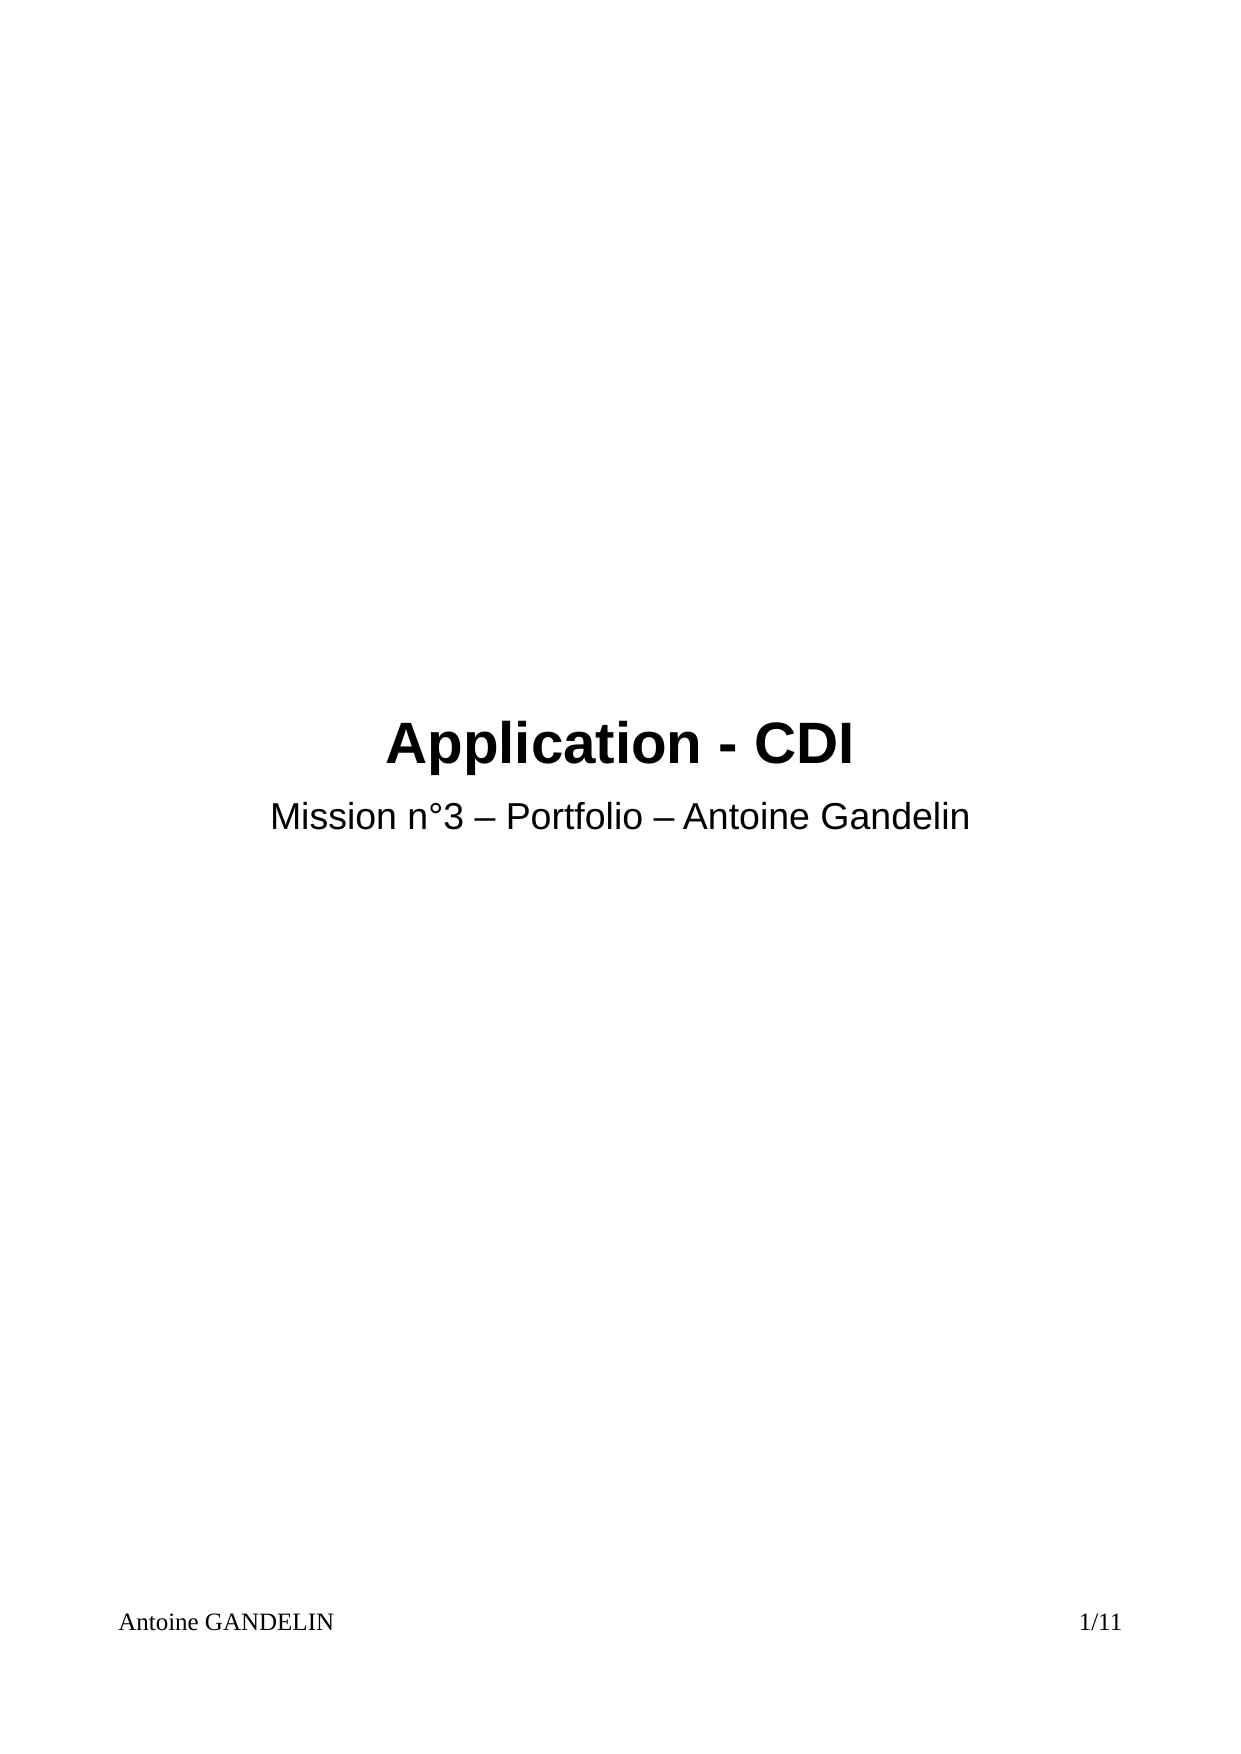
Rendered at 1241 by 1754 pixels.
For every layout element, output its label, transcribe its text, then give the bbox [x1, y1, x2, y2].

title Application - CDI [118, 709, 1122, 776]
subtitle Mission n°3 – Portfolio – Antoine Gandelin [118, 794, 1122, 837]
